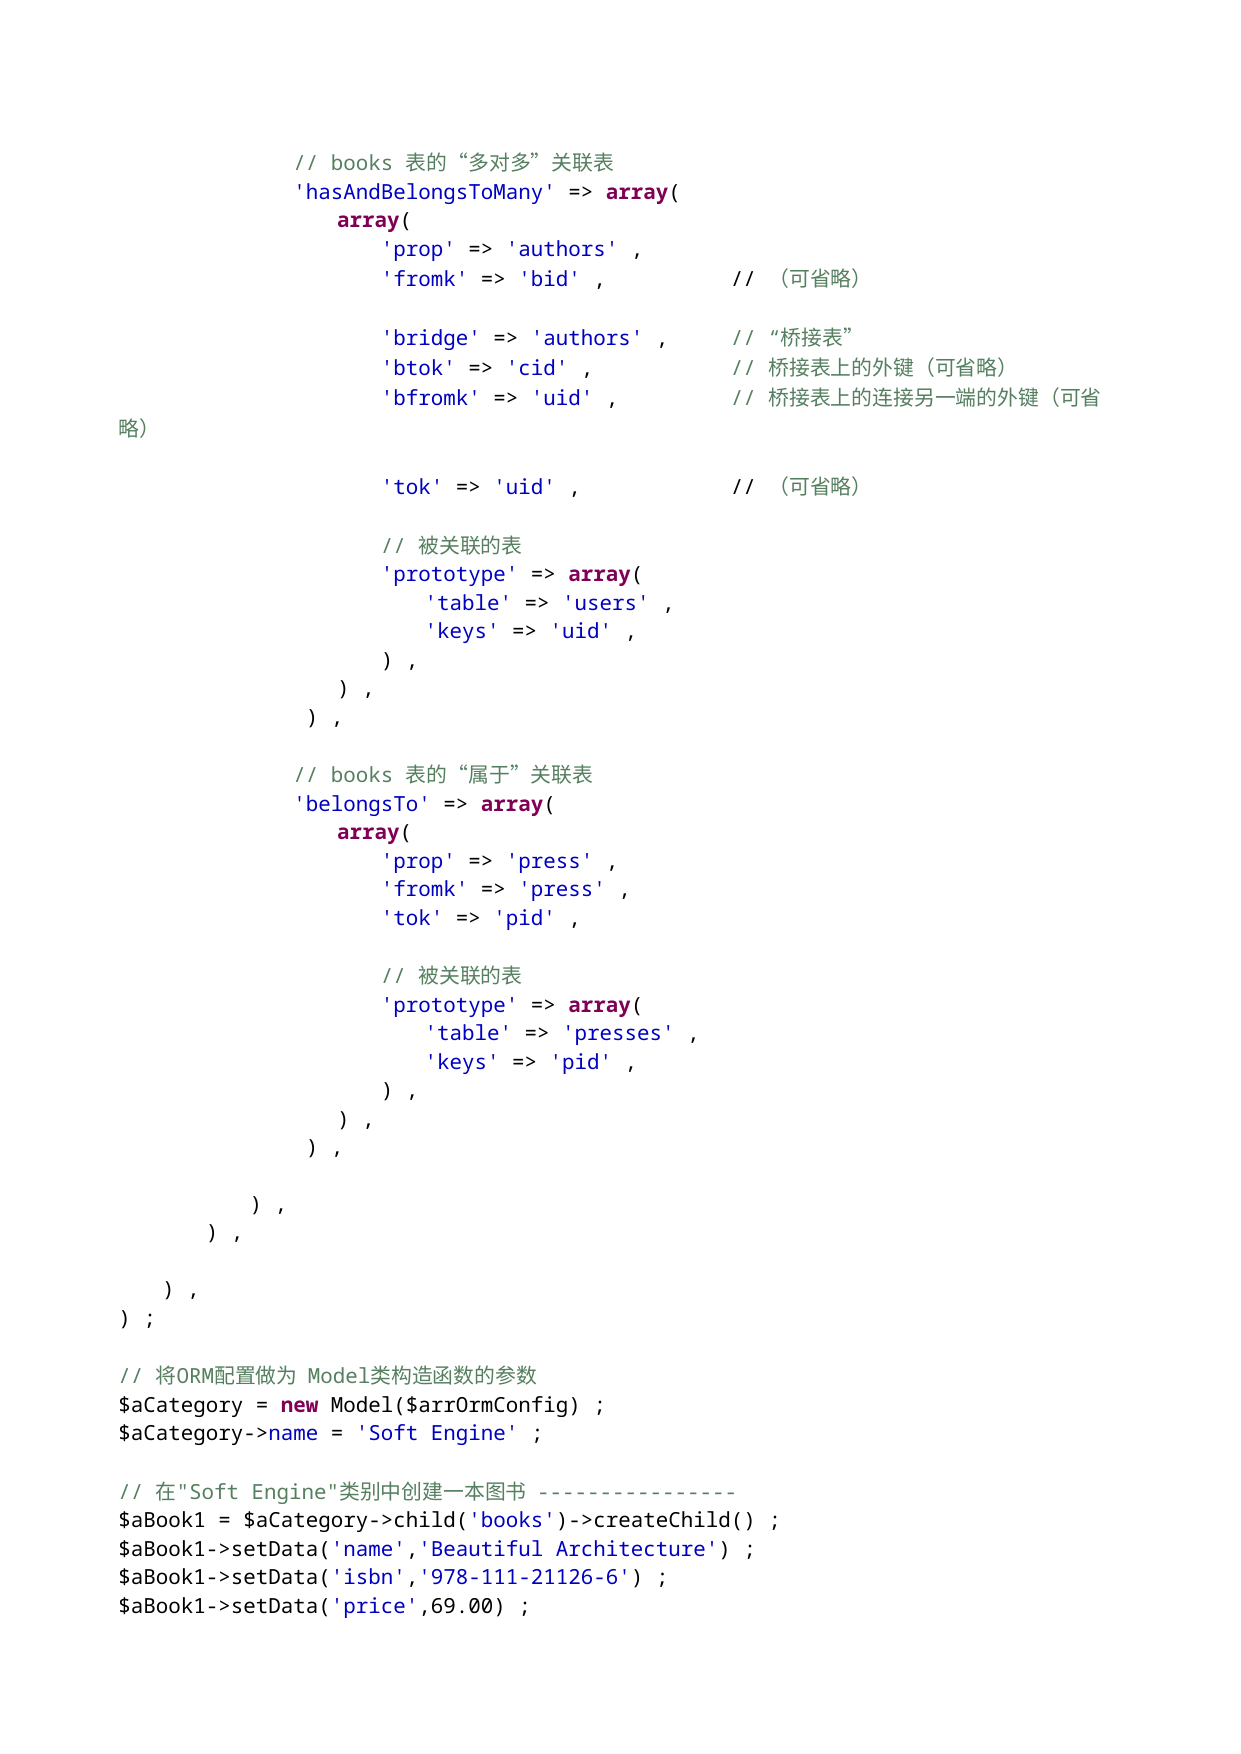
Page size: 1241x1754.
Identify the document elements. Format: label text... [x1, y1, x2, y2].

text ) , [118, 702, 1122, 730]
text ) , [118, 1217, 1122, 1246]
text $aCategory = new Model($arrOrmConfig) ; [118, 1390, 1122, 1418]
text 'tok' => 'pid' , [118, 903, 1122, 931]
text 'prototype' => array( [118, 559, 1122, 588]
text $aBook1 = $aCategory->child('books')->createChild() ; [118, 1506, 1122, 1534]
text ) , [118, 1189, 1122, 1217]
text $aBook1->setData('name','Beautiful Architecture') ; [118, 1534, 1122, 1562]
text 'prototype' => array( [118, 990, 1122, 1018]
text ) , [118, 1132, 1122, 1161]
text ) , [118, 673, 1122, 702]
text // books 表的“属于”关联表 [118, 759, 1122, 789]
text 'bridge' => 'authors' , // “桥接表” [118, 321, 1122, 351]
text array( [118, 205, 1122, 234]
text 'fromk' => 'bid' , // （可省略） [118, 262, 1122, 292]
text // books 表的“多对多”关联表 [118, 147, 1122, 177]
text 'table' => 'presses' , [118, 1018, 1122, 1047]
text 'table' => 'users' , [118, 588, 1122, 616]
text 'belongsTo' => array( [118, 789, 1122, 817]
text // 将ORM配置做为 Model类构造函数的参数 [118, 1359, 1122, 1390]
text ) , [118, 1075, 1122, 1104]
text $aBook1->setData('price',69.00) ; [118, 1591, 1122, 1619]
text 'btok' => 'cid' , // 桥接表上的外键（可省略） [118, 351, 1122, 382]
text $aCategory->name = 'Soft Engine' ; [118, 1418, 1122, 1447]
text ) , [118, 645, 1122, 673]
text 'keys' => 'pid' , [118, 1047, 1122, 1075]
text $aBook1->setData('isbn','978-111-21126-6') ; [118, 1562, 1122, 1591]
text 'prop' => 'press' , [118, 846, 1122, 874]
text 'bfromk' => 'uid' , // 桥接表上的连接另一端的外键（可省略） [118, 382, 1122, 442]
text 'tok' => 'uid' , // （可省略） [118, 471, 1122, 501]
text array( [118, 817, 1122, 846]
text ) , [118, 1274, 1122, 1303]
text 'hasAndBelongsToMany' => array( [118, 177, 1122, 205]
text 'prop' => 'authors' , [118, 234, 1122, 262]
text 'fromk' => 'press' , [118, 874, 1122, 903]
text // 在"Soft Engine"类别中创建一本图书 ---------------- [118, 1475, 1122, 1506]
text ) ; [118, 1303, 1122, 1331]
text 'keys' => 'uid' , [118, 616, 1122, 645]
text ) , [118, 1104, 1122, 1132]
text // 被关联的表 [118, 959, 1122, 990]
text // 被关联的表 [118, 529, 1122, 559]
